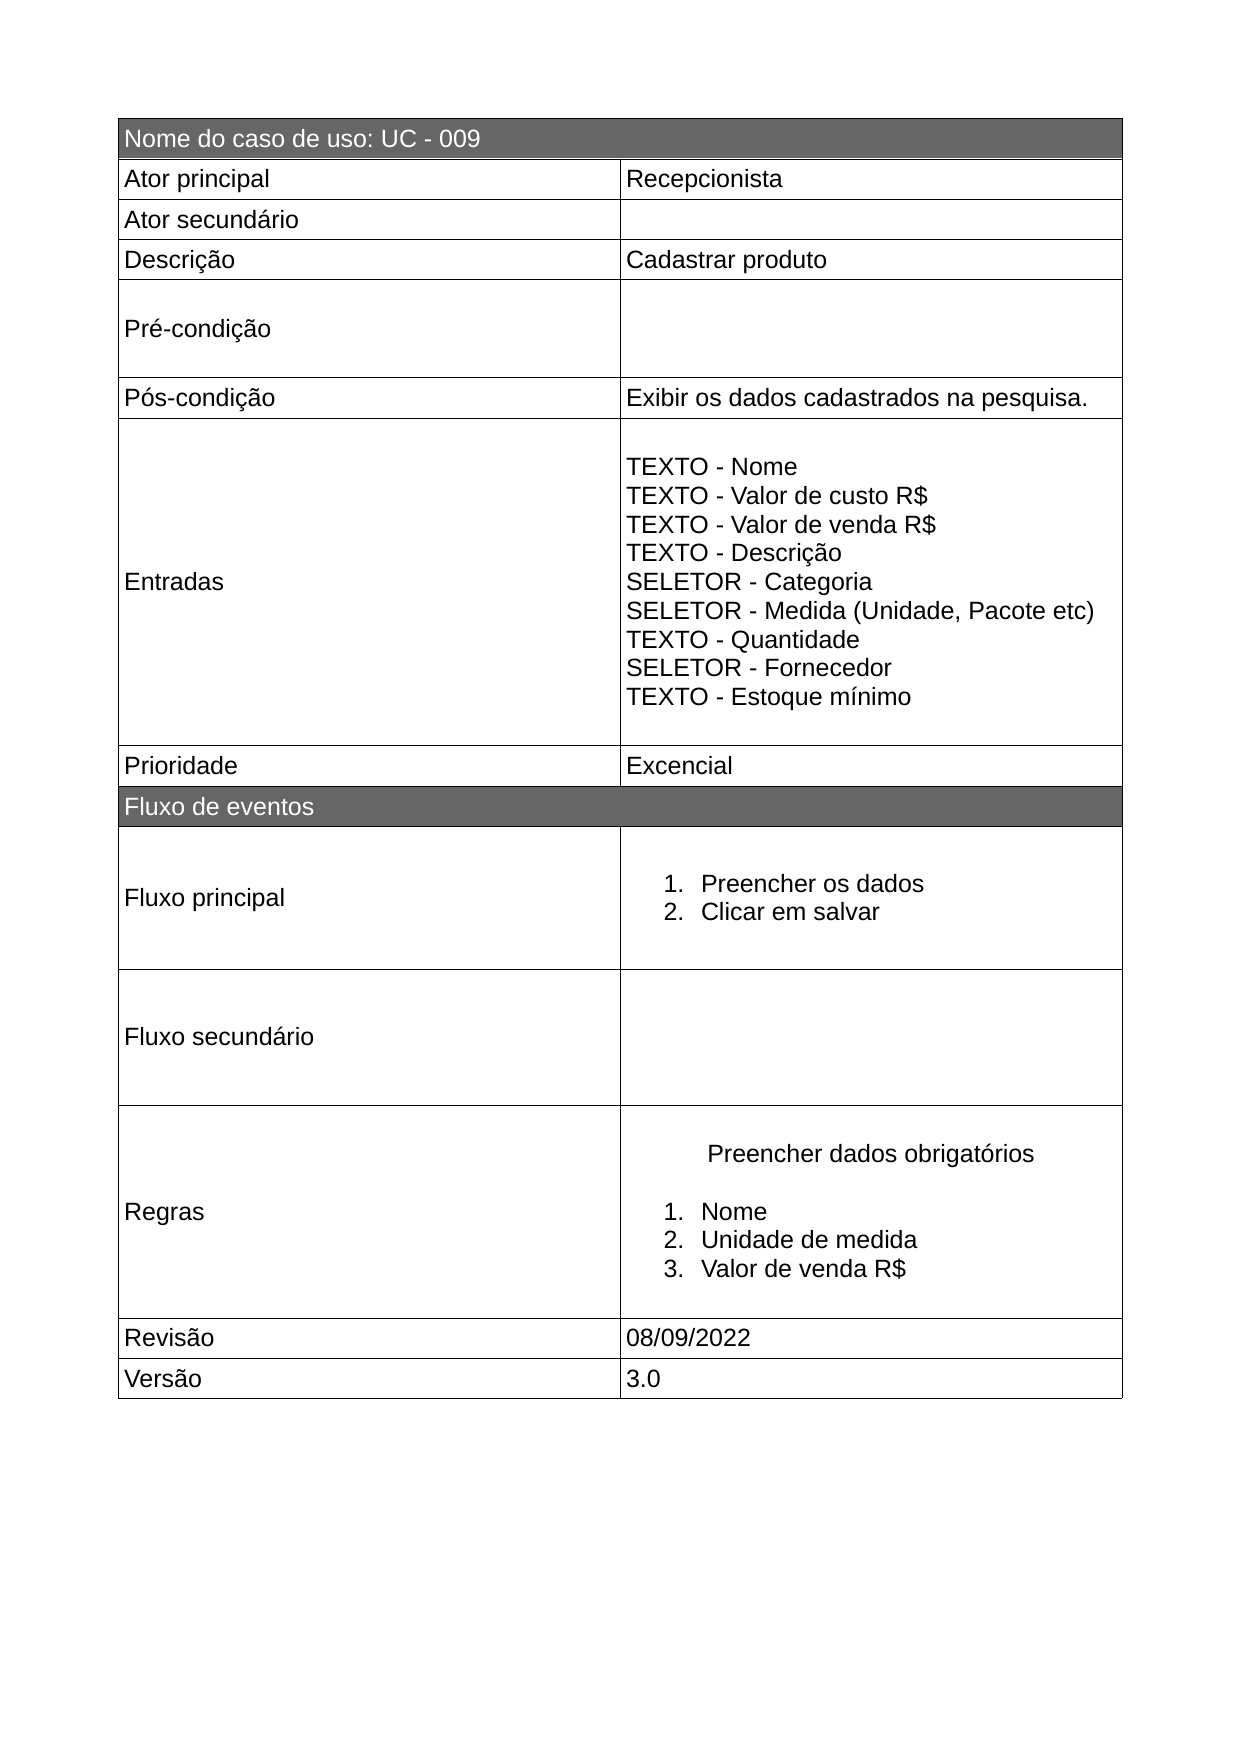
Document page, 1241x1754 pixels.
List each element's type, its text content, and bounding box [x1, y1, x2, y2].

table_cell Pré-condição [119, 280, 620, 377]
table_cell Entradas [119, 419, 620, 745]
table_cell Pós-condição [119, 378, 620, 417]
table_cell Fluxo principal [119, 827, 620, 969]
table_cell Fluxo de eventos [119, 787, 1122, 826]
table_cell Revisão [119, 1319, 620, 1358]
table_cell Ator principal [119, 160, 620, 199]
table_cell Preencher os dados Clicar em salvar [621, 827, 1122, 969]
table_cell Fluxo secundário [119, 970, 620, 1105]
table_header Nome do caso de uso: UC - 009 [119, 119, 1122, 158]
table_cell Excencial [621, 746, 1122, 786]
table_cell 3.0 [621, 1359, 1122, 1398]
table_cell Prioridade [119, 746, 620, 786]
table_cell Recepcionista [621, 160, 1122, 199]
table_cell Exibir os dados cadastrados na pesquisa. [621, 378, 1122, 417]
table_cell Ator secundário [119, 200, 620, 239]
table_cell Preencher dados obrigatórios Nome Unidade de medida Valor de venda R$ [621, 1106, 1122, 1317]
table_cell Regras [119, 1106, 620, 1317]
table_cell 08/09/2022 [621, 1319, 1122, 1358]
table_cell Versão [119, 1359, 620, 1398]
table_cell Descrição [119, 240, 620, 279]
table_cell [621, 280, 1122, 377]
table_cell [621, 200, 1122, 239]
table_cell Cadastrar produto [621, 240, 1122, 279]
table_cell TEXTO - Nome TEXTO - Valor de custo R$ TEXTO - Valor de venda R$ TEXTO - Descrição SELETOR - Categoria SELETOR - Medida (Unidade, Pacote etc) TEXTO - Quantidade SELETOR - Fornecedor TEXTO - Estoque mínimo [621, 419, 1122, 745]
table_cell [621, 970, 1122, 1105]
